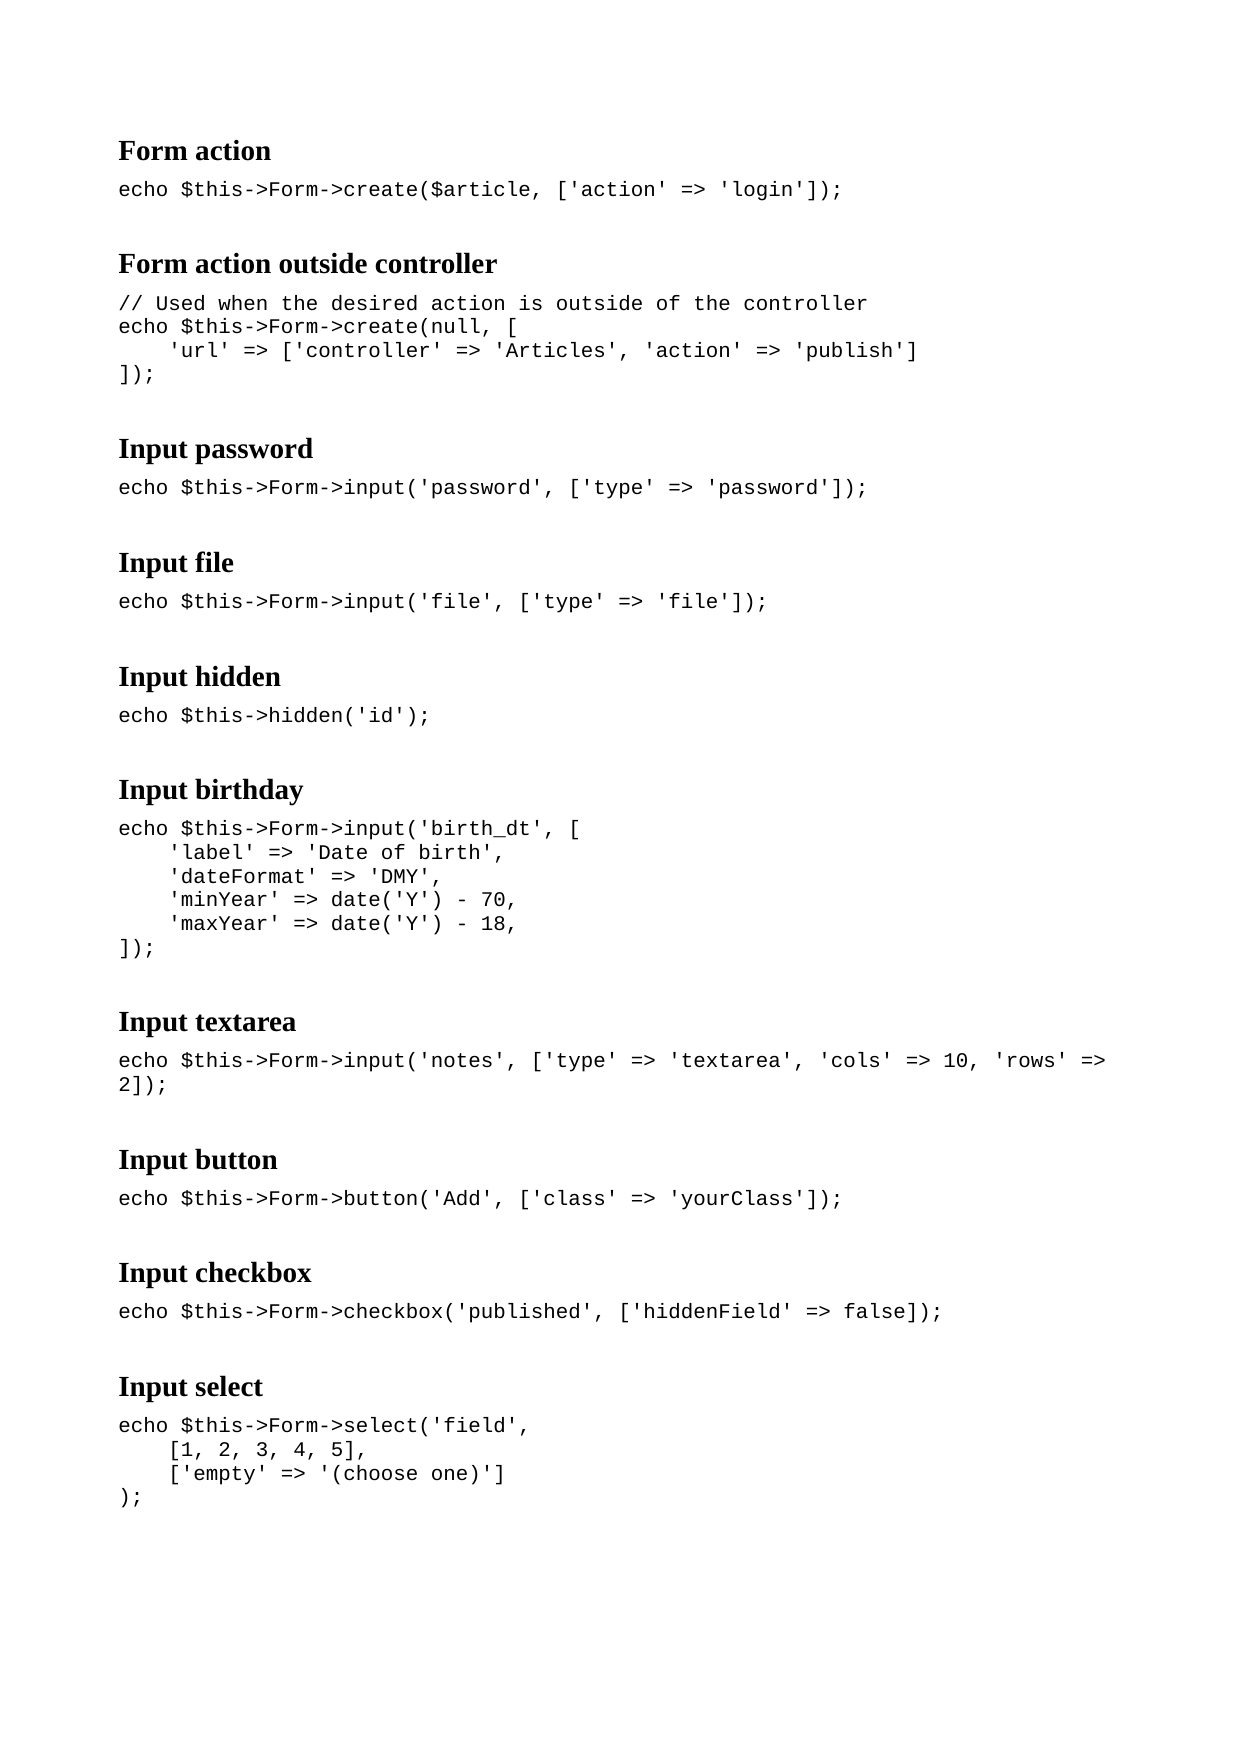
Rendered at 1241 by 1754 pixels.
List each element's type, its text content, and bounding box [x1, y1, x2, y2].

text echo $this->Form->create($article, ['action' => 'login']); [118, 179, 1122, 202]
subtitle Input button [118, 1142, 1122, 1175]
text 'url' => ['controller' => 'Articles', 'action' => 'publish'] [118, 340, 1122, 363]
subtitle Input textarea [118, 1004, 1122, 1038]
text echo $this->Form->input('file', ['type' => 'file']); [118, 591, 1122, 614]
text [1, 2, 3, 4, 5], [118, 1439, 1122, 1463]
text 'minYear' => date('Y') - 70, [118, 889, 1122, 913]
subtitle Input hidden [118, 659, 1122, 692]
subtitle Input birthday [118, 772, 1122, 806]
subtitle Input select [118, 1369, 1122, 1403]
text echo $this->Form->input('password', ['type' => 'password']); [118, 477, 1122, 501]
text 'dateFormat' => 'DMY', [118, 866, 1122, 889]
subtitle Form action outside controller [118, 246, 1122, 280]
text echo $this->Form->select('field', [118, 1415, 1122, 1439]
subtitle Input file [118, 545, 1122, 578]
text 'label' => 'Date of birth', [118, 842, 1122, 866]
text echo $this->Form->input('birth_dt', [ [118, 818, 1122, 842]
text 'maxYear' => date('Y') - 18, [118, 913, 1122, 937]
text echo $this->Form->button('Add', ['class' => 'yourClass']); [118, 1188, 1122, 1211]
text echo $this->Form->checkbox('published', ['hiddenField' => false]); [118, 1302, 1122, 1325]
text echo $this->Form->create(null, [ [118, 316, 1122, 340]
text // Used when the desired action is outside of the controller [118, 292, 1122, 316]
text echo $this->Form->input('notes', ['type' => 'textarea', 'cols' => 10, 'rows' => 2]); [118, 1050, 1122, 1098]
text echo $this->hidden('id'); [118, 705, 1122, 728]
text ]); [118, 937, 1122, 960]
subtitle Input password [118, 431, 1122, 465]
text ); [118, 1486, 1122, 1510]
subtitle Form action [118, 133, 1122, 166]
text ]); [118, 363, 1122, 387]
subtitle Input checkbox [118, 1256, 1122, 1289]
text ['empty' => '(choose one)'] [118, 1463, 1122, 1486]
